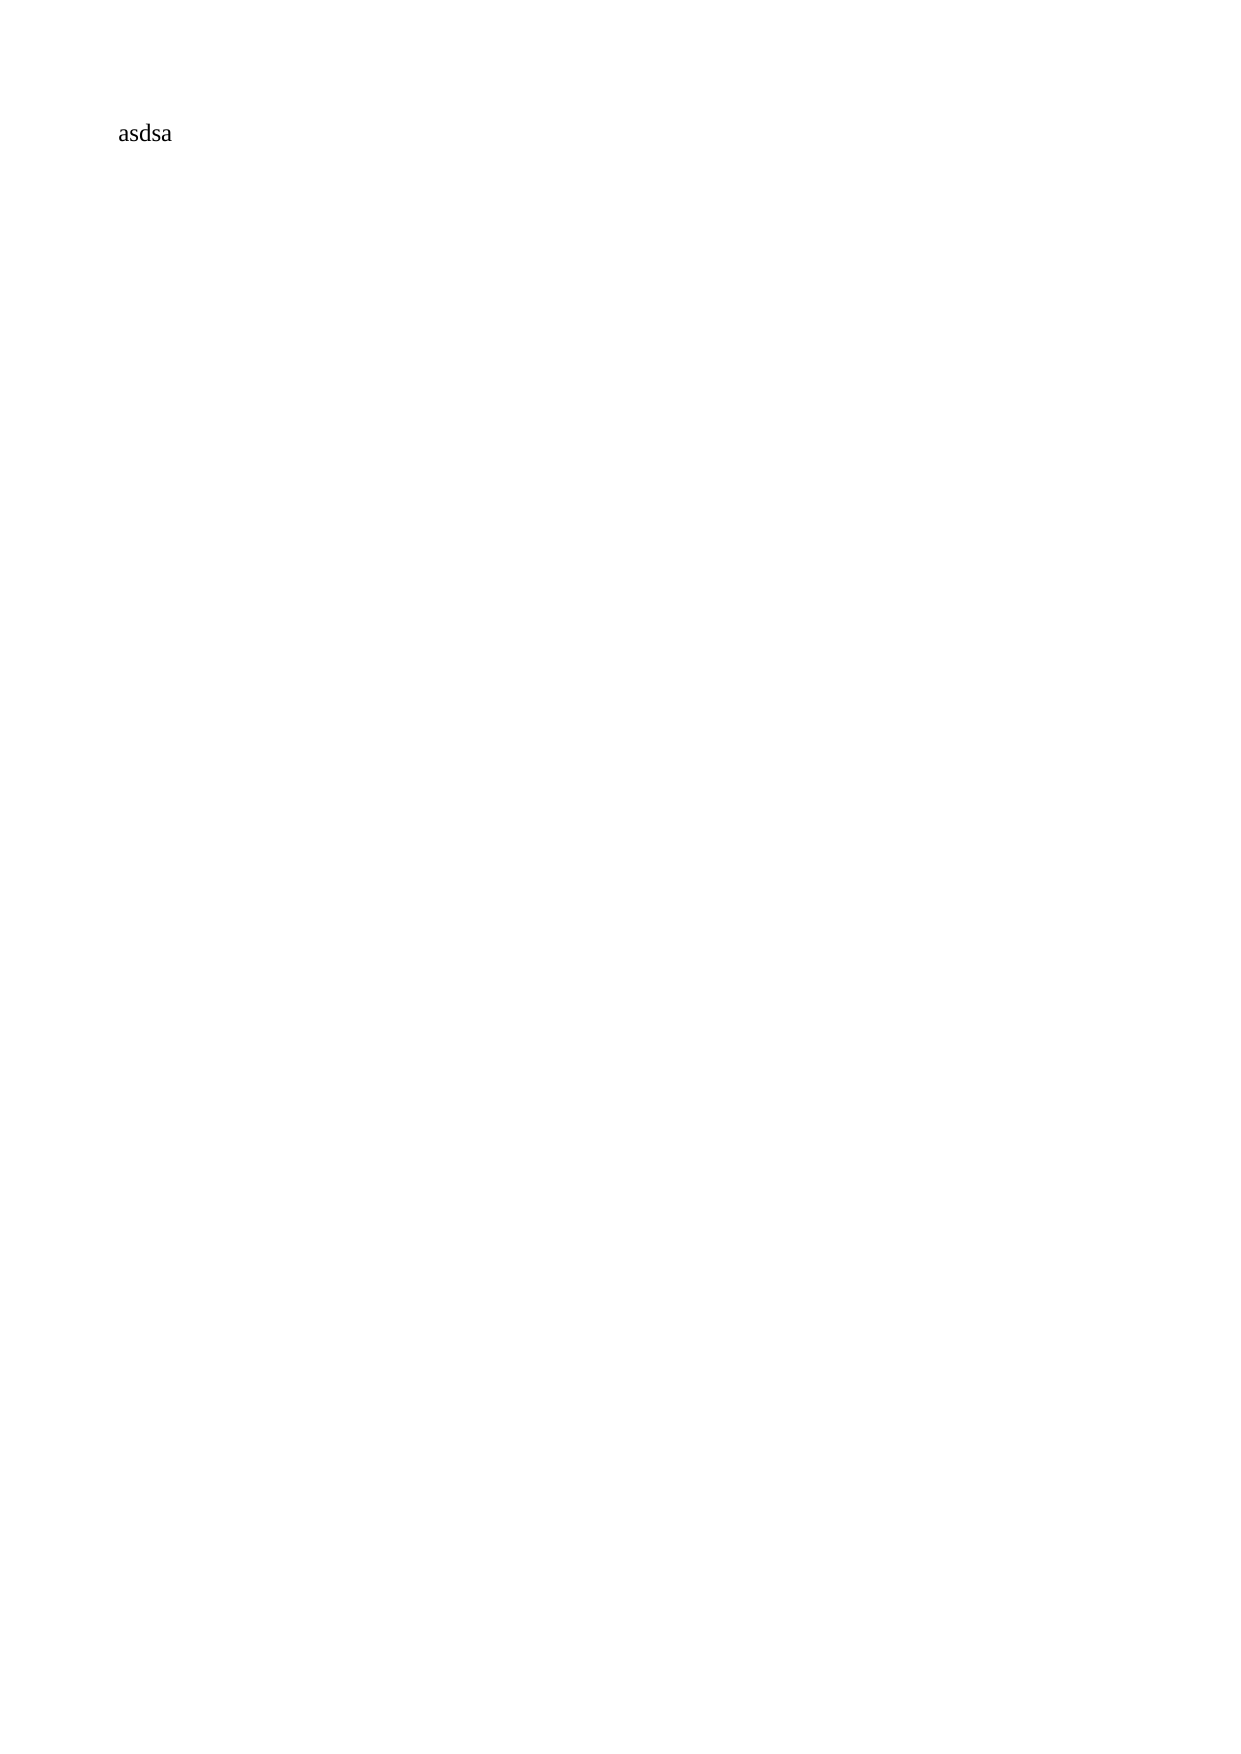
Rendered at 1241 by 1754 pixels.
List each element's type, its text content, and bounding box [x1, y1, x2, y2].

text asdsa [118, 118, 1122, 147]
